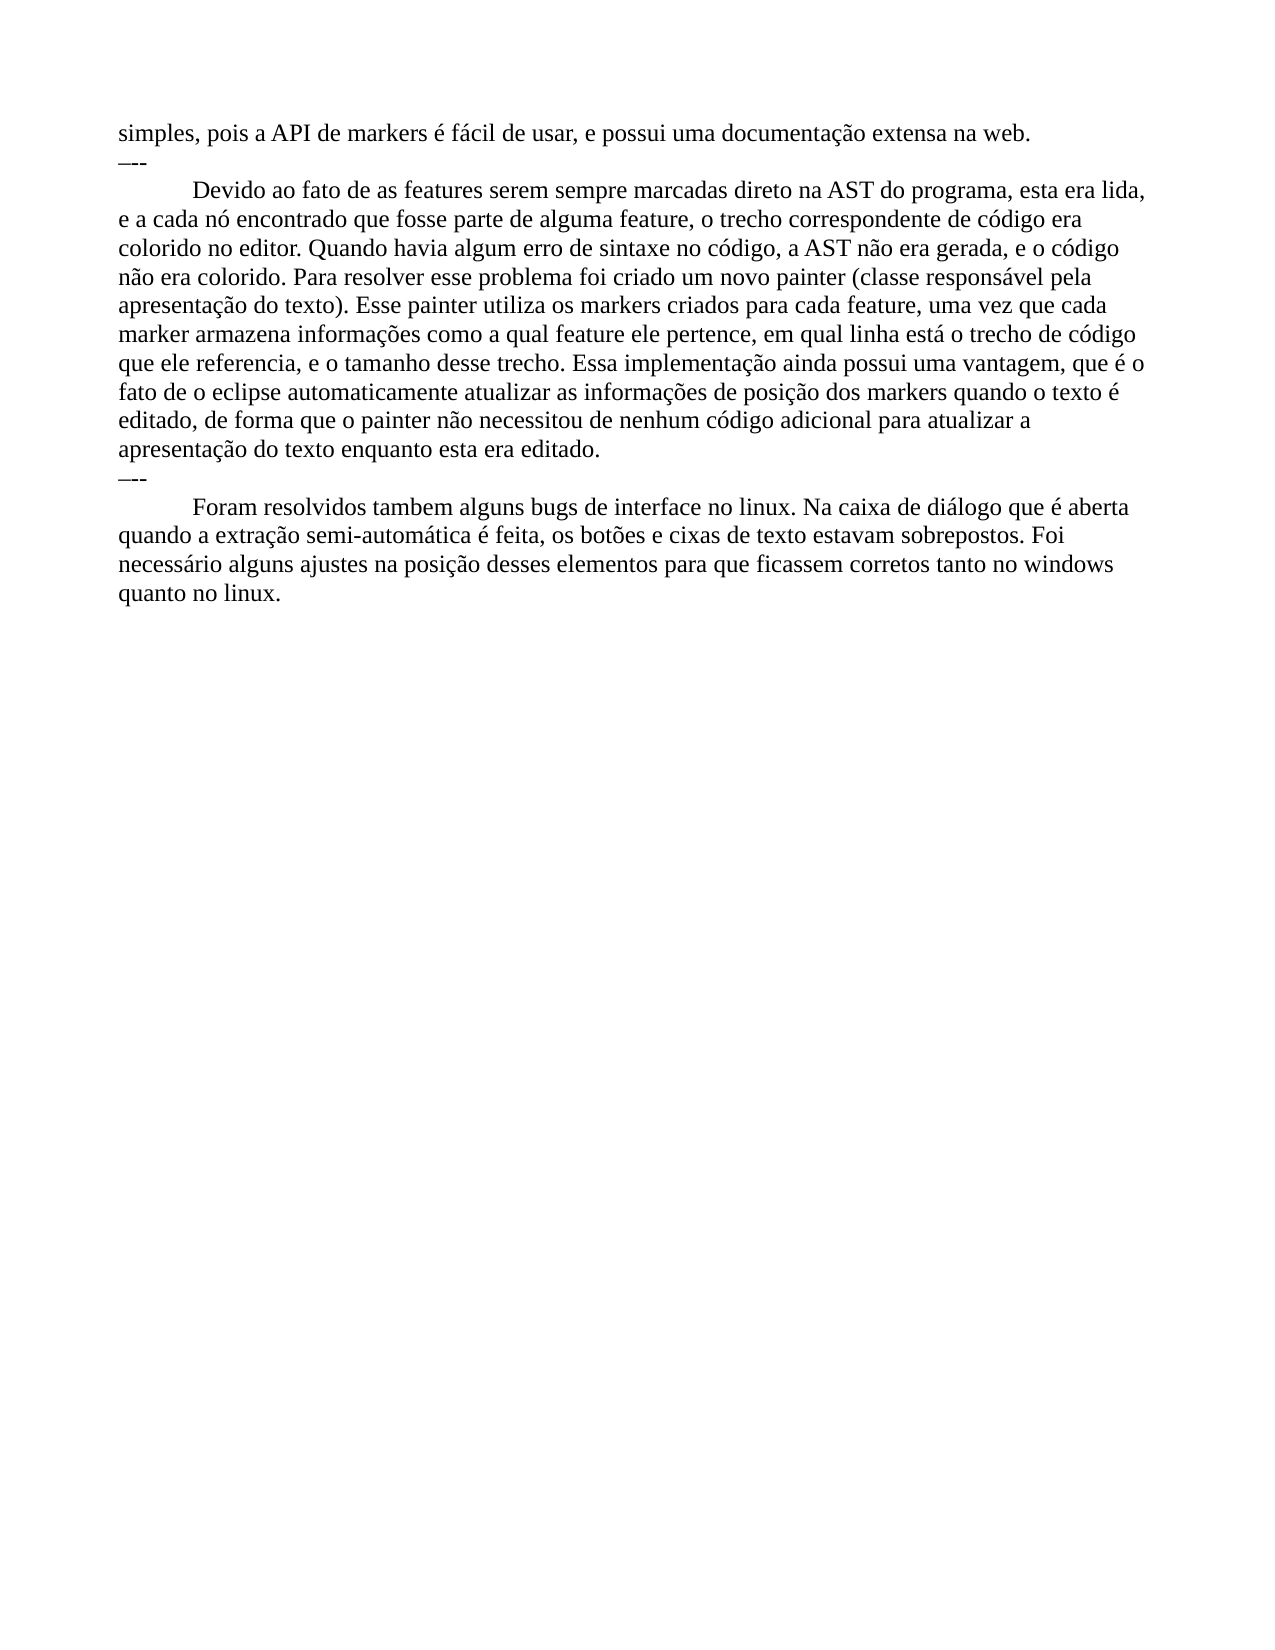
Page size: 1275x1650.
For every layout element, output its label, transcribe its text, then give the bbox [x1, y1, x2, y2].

text Devido ao fato de as features serem sempre marcadas direto na AST do programa, esta era lida, e a cada nó encontrado que fosse parte de alguma feature, o trecho correspondente de código era colorido no editor. Quando havia algum erro de sintaxe no código, a AST não era gerada, e o código não era colorido. Para resolver esse problema foi criado um novo painter (classe responsável pela apresentação do texto). Esse painter utiliza os markers criados para cada feature, uma vez que cada marker armazena informações como a qual feature ele pertence, em qual linha está o trecho de código que ele referencia, e o tamanho desse trecho. Essa implementação ainda possui uma vantagem, que é o fato de o eclipse automaticamente atualizar as informações de posição dos markers quando o texto é editado, de forma que o painter não necessitou de nenhum código adicional para atualizar a apresentação do texto enquanto esta era editado. [118, 176, 1157, 463]
text Foram resolvidos tambem alguns bugs de interface no linux. Na caixa de diálogo que é aberta quando a extração semi-automática é feita, os botões e cixas de texto estavam sobrepostos. Foi necessário alguns ajustes na posição desses elementos para que ficassem corretos tanto no windows quanto no linux. [118, 492, 1157, 607]
text simples, pois a API de markers é fácil de usar, e possui uma documentação extensa na web. [118, 118, 1157, 147]
text –-- [118, 463, 1157, 492]
text –-- [118, 147, 1157, 176]
